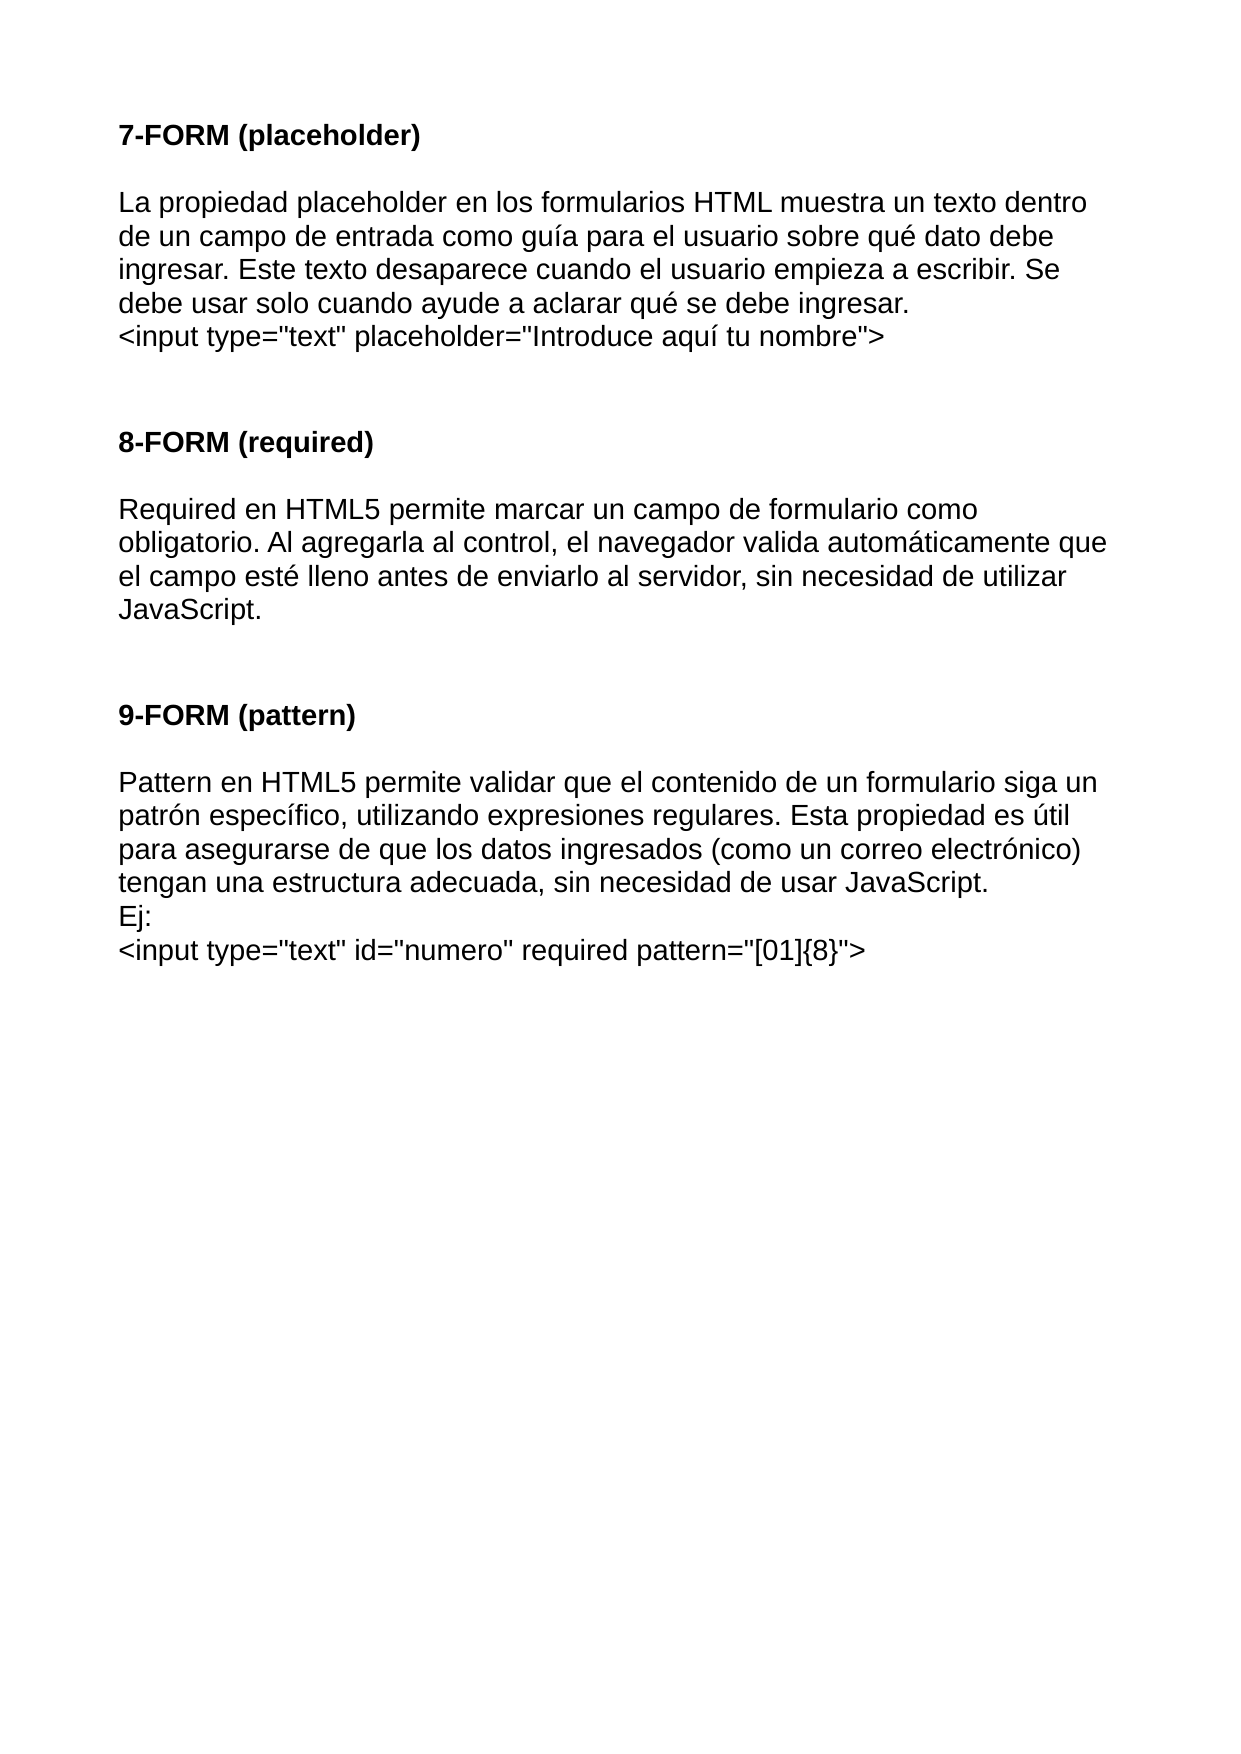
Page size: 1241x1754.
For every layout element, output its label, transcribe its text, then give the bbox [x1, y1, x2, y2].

subtitle 9-FORM (pattern) Pattern en HTML5 permite validar que el contenido de un formulario siga un patrón específico, utilizando expresiones regulares. Esta propiedad es útil para asegurarse de que los datos ingresados (como un correo electrónico) tengan una estructura adecuada, sin necesidad de usar JavaScript. Ej: <input type="text" id="numero" required pattern="[01]{8}"> [118, 698, 1122, 966]
subtitle 7-FORM (placeholder) La propiedad placeholder en los formularios HTML muestra un texto dentro de un campo de entrada como guía para el usuario sobre qué dato debe ingresar. Este texto desaparece cuando el usuario empieza a escribir. Se debe usar solo cuando ayude a aclarar qué se debe ingresar. <input type="text" placeholder="Introduce aquí tu nombre"> [118, 118, 1122, 391]
subtitle 8-FORM (required) Required en HTML5 permite marcar un campo de formulario como obligatorio. Al agregarla al control, el navegador valida automáticamente que el campo esté lleno antes de enviarlo al servidor, sin necesidad de utilizar JavaScript. [118, 425, 1122, 664]
